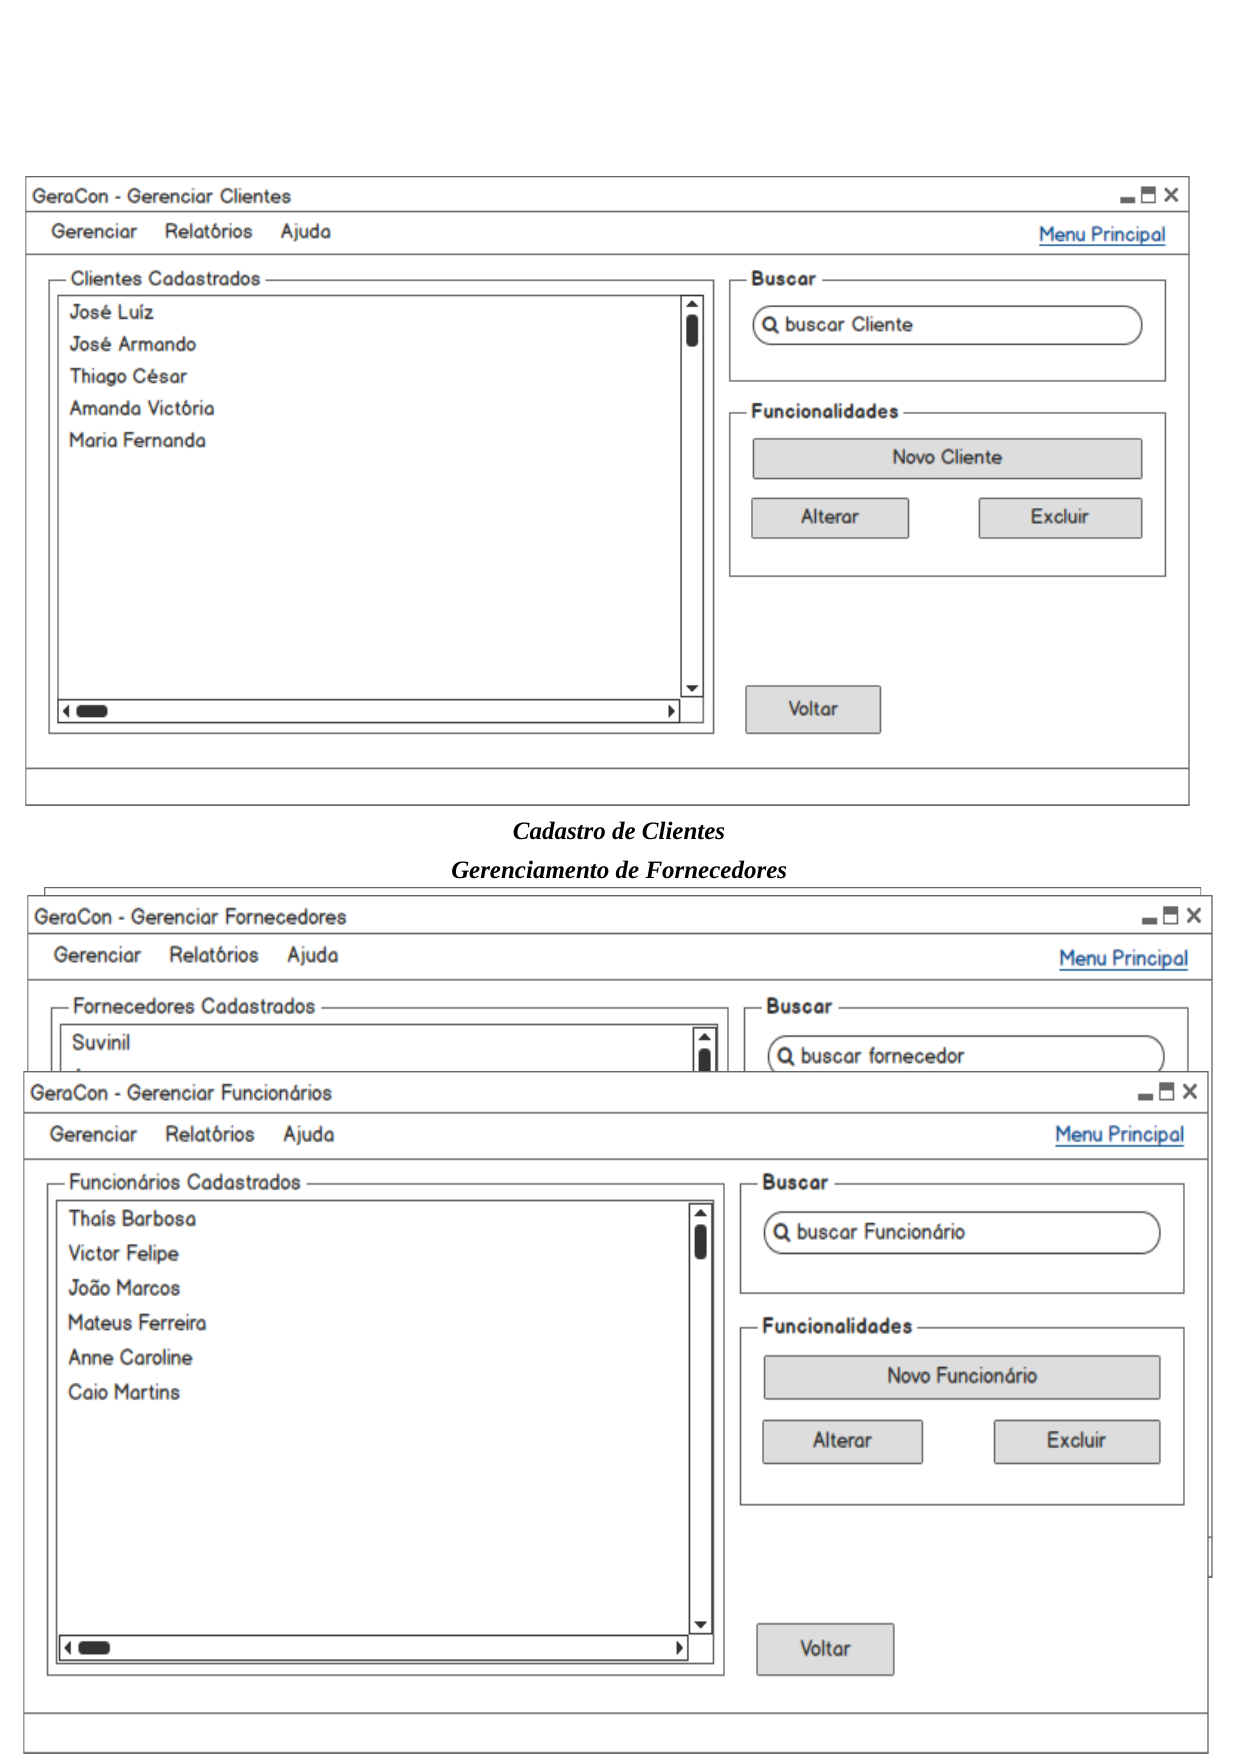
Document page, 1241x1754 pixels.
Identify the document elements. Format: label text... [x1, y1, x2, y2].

picture [23, 887, 1213, 1754]
text Gerenciamento de Fornecedores [118, 856, 1122, 884]
picture [25, 176, 1190, 806]
text Cadastro de Clientes [118, 806, 1122, 845]
